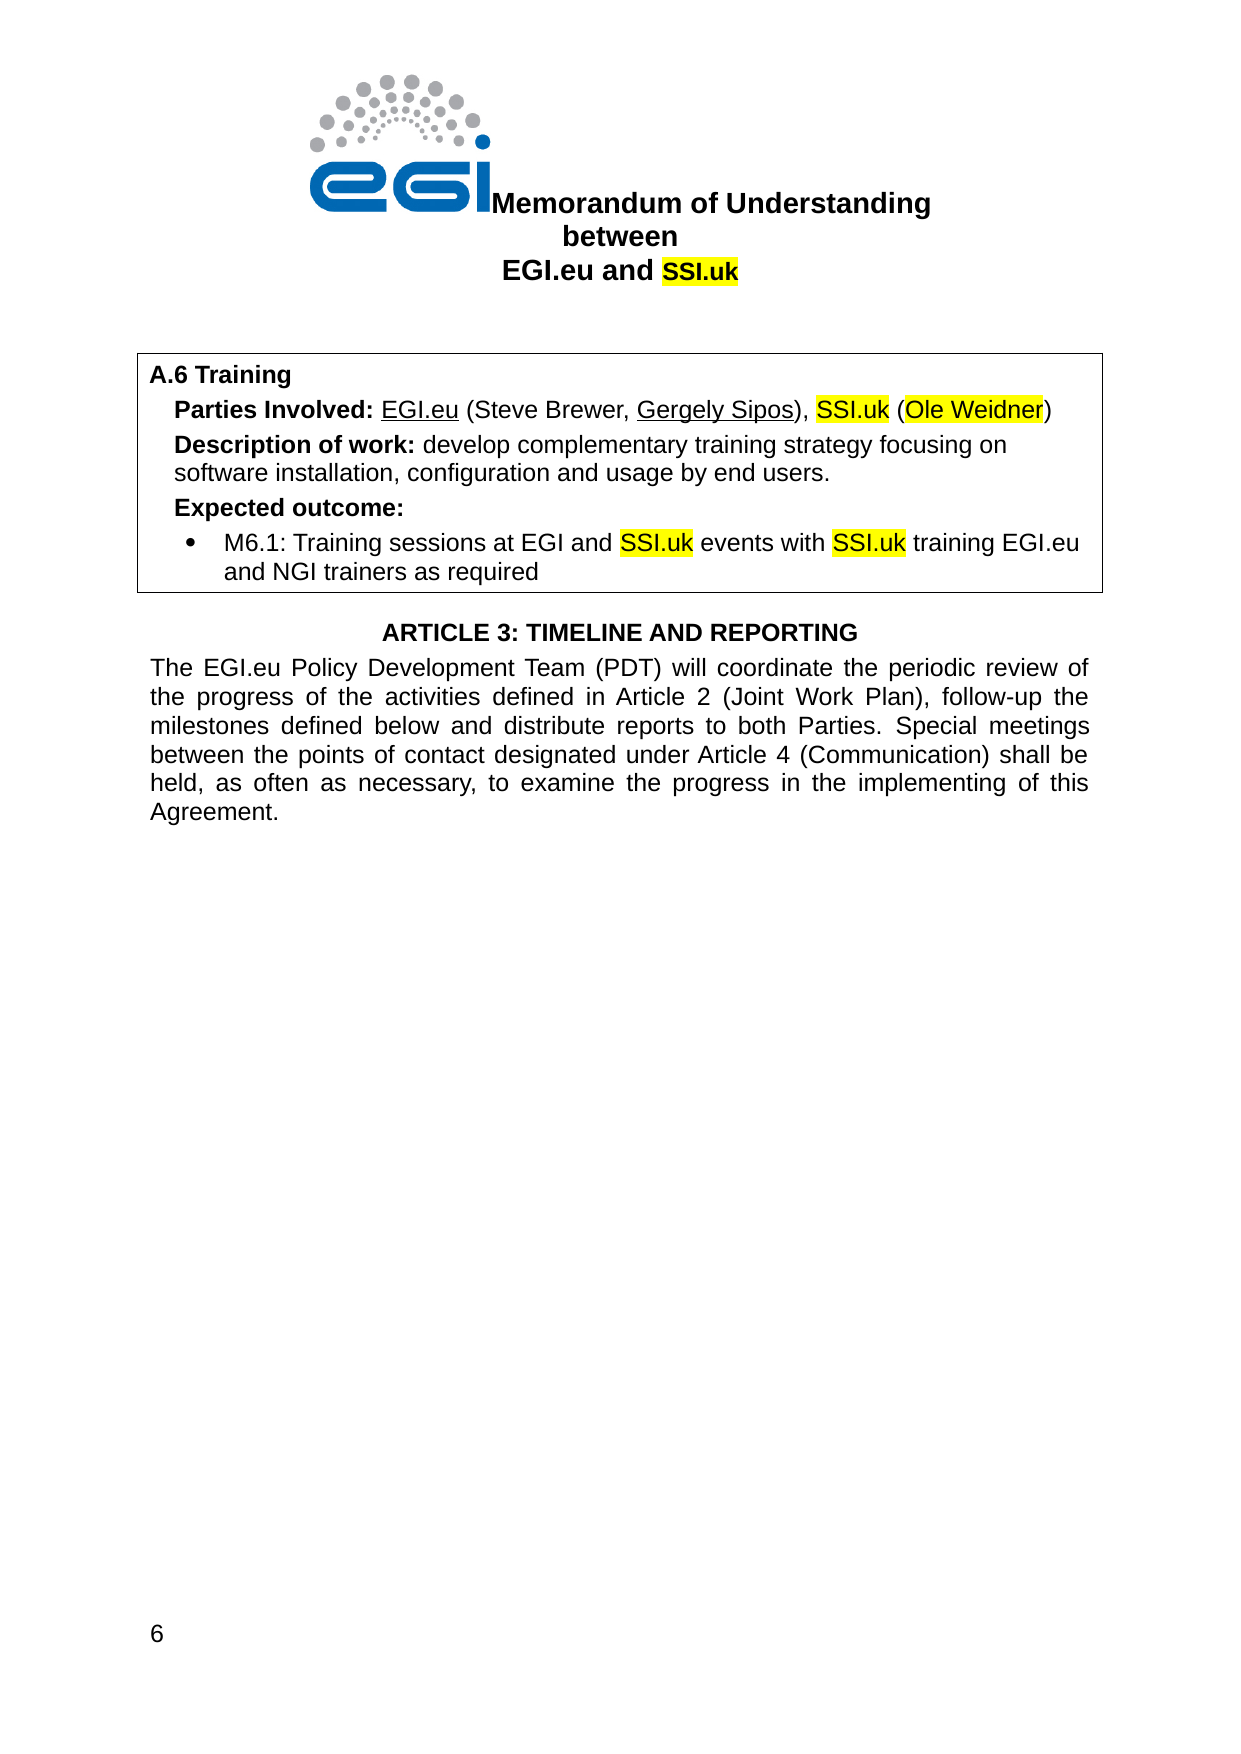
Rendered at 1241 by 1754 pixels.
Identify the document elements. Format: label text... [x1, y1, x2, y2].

picture [308, 73, 492, 214]
subtitle Article 3: Timeline and Reporting [150, 618, 1090, 647]
text The EGI.eu Policy Development Team (PDT) will coordinate the periodic review of the progress of the activities defined in Article 2 (Joint Work Plan), follow-up the milestones defined below and distribute reports to both Parties. Special meetings between the points of contact designated under Article 4 (Communication) shall be held, as often as necessary, to examine the progress in the implementing of this Agreement. [150, 653, 1090, 826]
table_cell A.6 Training Parties Involved: EGI.eu (Steve Brewer, Gergely Sipos), SSI.uk (Ole Weidner) Description of work: develop complementary training strategy focusing on software installation, configuration and usage by end users. Expected outcome: M6.1: Training sessions at EGI and SSI.uk events with SSI.uk training EGI.eu and NGI trainers as required [138, 354, 1102, 592]
